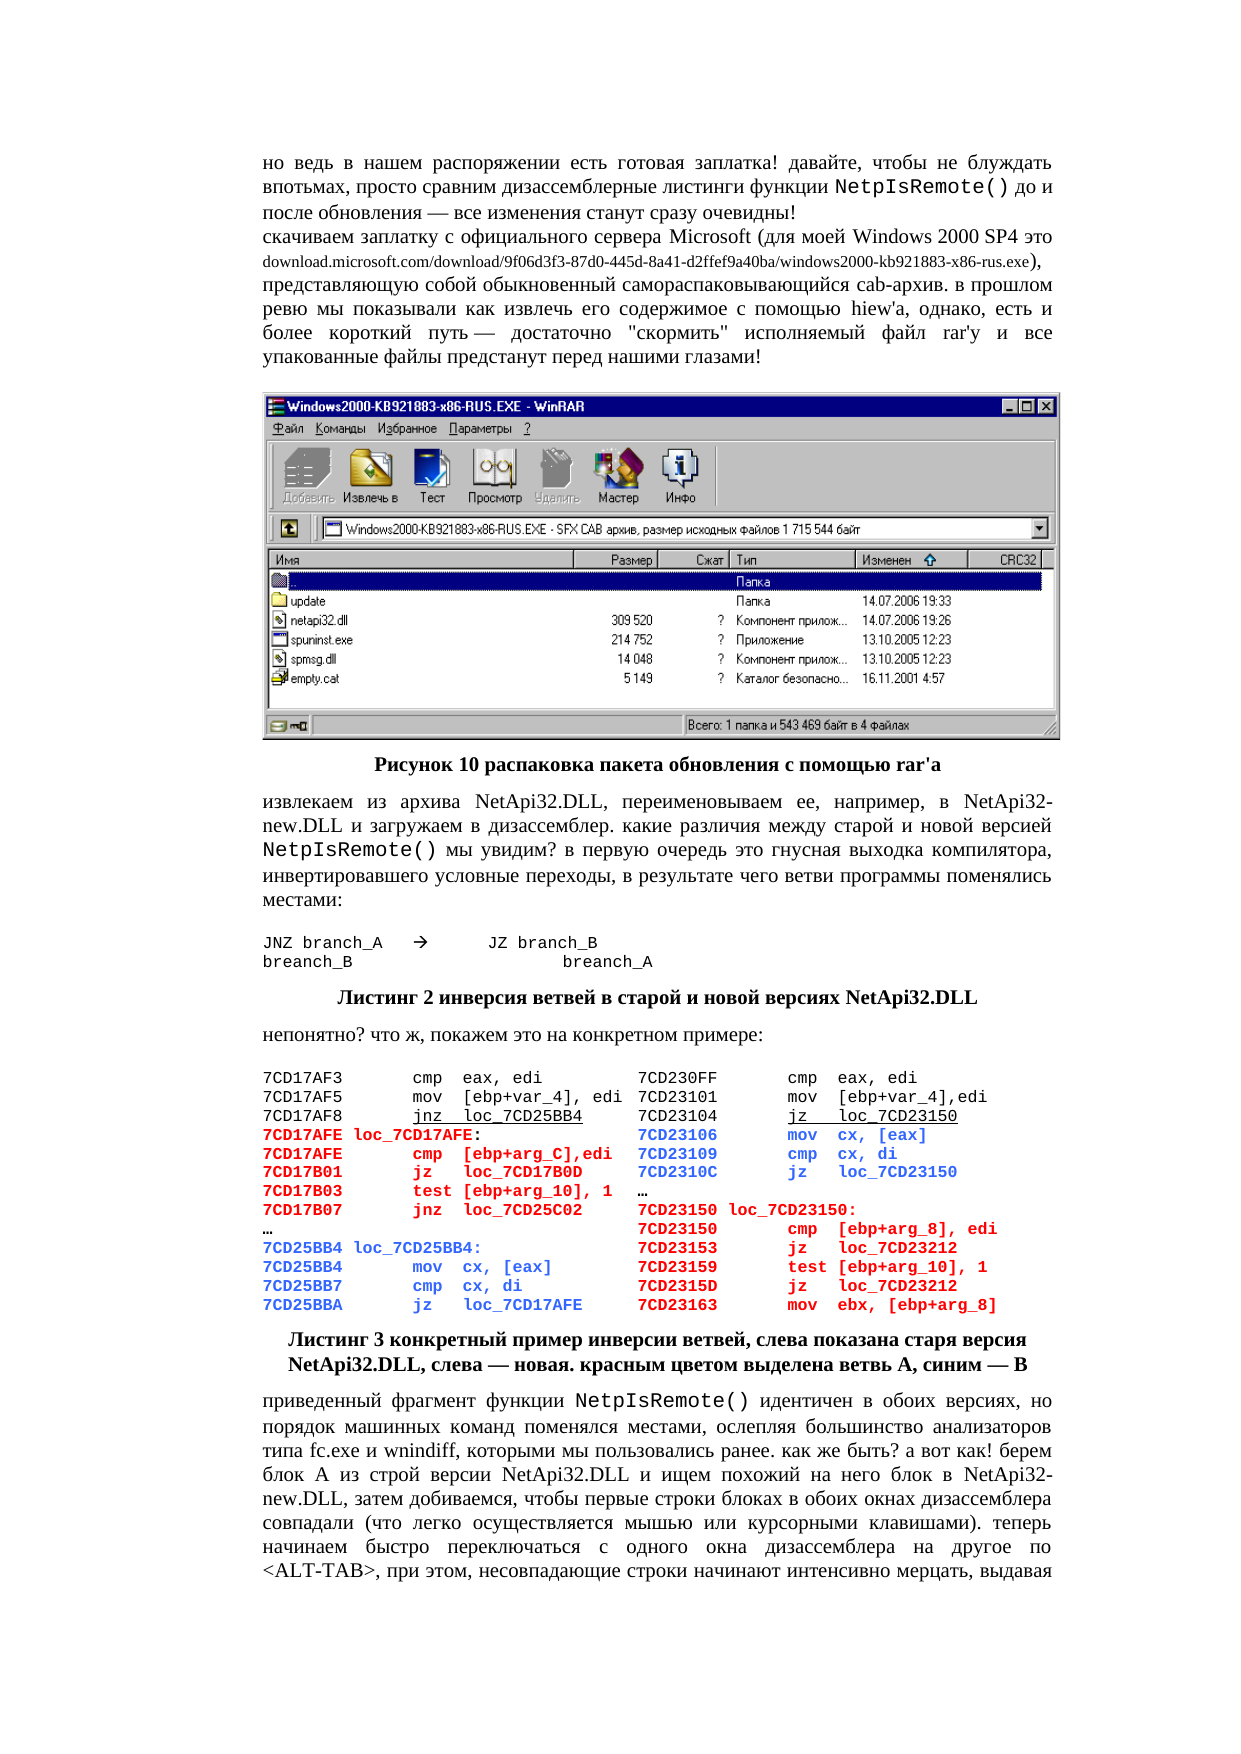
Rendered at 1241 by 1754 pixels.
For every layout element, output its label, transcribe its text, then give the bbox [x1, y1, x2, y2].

text 7CD17AF3 cmp eax, edi 7CD230FF cmp eax, edi [262, 1070, 1053, 1089]
text Листинг 3 конкретный пример инверсии ветвей, слева показана старя версия NetApi32.DLL, слева — новая. красным цветом выделена ветвь А, синим — B [262, 1327, 1053, 1376]
text 7CD17AFE loc_7CD17AFE: 7CD23106 mov cx, [eax] [262, 1126, 1053, 1145]
text 7CD17B03 test [ebp+arg_10], 1 … [262, 1183, 1053, 1202]
text 7CD25BB4 loc_7CD25BB4: 7CD23153 jz loc_7CD23212 [262, 1239, 1053, 1258]
text Рисунок 10 распаковка пакета обновления с помощью rar'a [187, 752, 1053, 776]
text 7CD25BBA jz loc_7CD17AFE 7CD23163 mov ebx, [ebp+arg_8] [262, 1296, 1053, 1315]
text скачиваем заплатку с официального сервера Microsoft (для моей Windows 2000 SP4 это download.microsoft.com/download/9f06d3f3-87d0-445d-8a41-d2ffef9a40ba/windows2000-kb921883-x86-rus.exe), представляющую собой обыкновенный самораспаковывающийся cab-архив. в прошлом ревю мы показывали как извлечь его содержимое с помощью hiew'а, однако, есть и более короткий путь — достаточно "скормить" исполняемый файл rar'у и все упакованные файлы предстанут перед нашими глазами! [262, 224, 1053, 368]
picture [262, 392, 1061, 740]
text 7CD17AF5 mov [ebp+var_4], edi 7CD23101 mov [ebp+var_4],edi [262, 1089, 1053, 1107]
text 7CD25BB4 mov cx, [eax] 7CD23159 test [ebp+arg_10], 1 [262, 1258, 1053, 1277]
text 7CD17AF8 jnz loc_7CD25BB4 7CD23104 jz loc_7CD23150 [262, 1107, 1053, 1126]
text непонятно? что ж, покажем это на конкретном примере: [262, 1022, 1053, 1046]
text но ведь в нашем распоряжении есть готовая заплатка! давайте, чтобы не блуждать впотьмах, просто сравним дизассемблерные листинги функции NetpIsRemote() до и после обновления — все изменения станут сразу очевидны! [262, 150, 1053, 224]
text 7CD17B07 jnz loc_7CD25C02 7CD23150 loc_7CD23150: [262, 1202, 1053, 1221]
text JNZ branch_A  JZ branch_B [262, 935, 1053, 954]
text 7CD17B01 jz loc_7CD17B0D 7CD2310C jz loc_7CD23150 [262, 1164, 1053, 1183]
text Листинг 2 инверсия ветвей в старой и новой версиях NetApi32.DLL [187, 985, 1053, 1009]
text 7CD17AFE cmp [ebp+arg_C],edi 7CD23109 cmp cx, di [262, 1145, 1053, 1164]
text приведенный фрагмент функции NetpIsRemote() идентичен в обоих версиях, но порядок машинных команд поменялся местами, ослепляя большинство анализаторов типа fc.exe и wnindiff, которыми мы пользовались ранее. как же быть? а вот как! берем блок A из строй версии NetApi32.DLL и ищем похожий на него блок в NetApi32-new.DLL, затем добиваемся, чтобы первые строки блоках в обоих окнах дизассемблера совпадали (что легко осуществляется мышью или курсорными клавишами). теперь начинаем быстро переключаться с одного окна дизассемблера на другое по <ALT‑TAB>, при этом, несовпадающие строки начинают интенсивно мерцать, выдавая [262, 1388, 1053, 1582]
text breanch_B breanch_A [262, 954, 1053, 973]
text … 7CD23150 cmp [ebp+arg_8], edi [262, 1221, 1053, 1239]
text извлекаем из архива NetApi32.DLL, переименовываем ее, например, в NetApi32-new.DLL и загружаем в дизассемблер. какие различия между старой и новой версией NetpIsRemote() мы увидим? в первую очередь это гнусная выходка компилятора, инвертировавшего условные переходы, в результате чего ветви программы поменялись местами: [262, 789, 1053, 911]
text 7CD25BB7 cmp cx, di 7CD2315D jz loc_7CD23212 [262, 1277, 1053, 1296]
